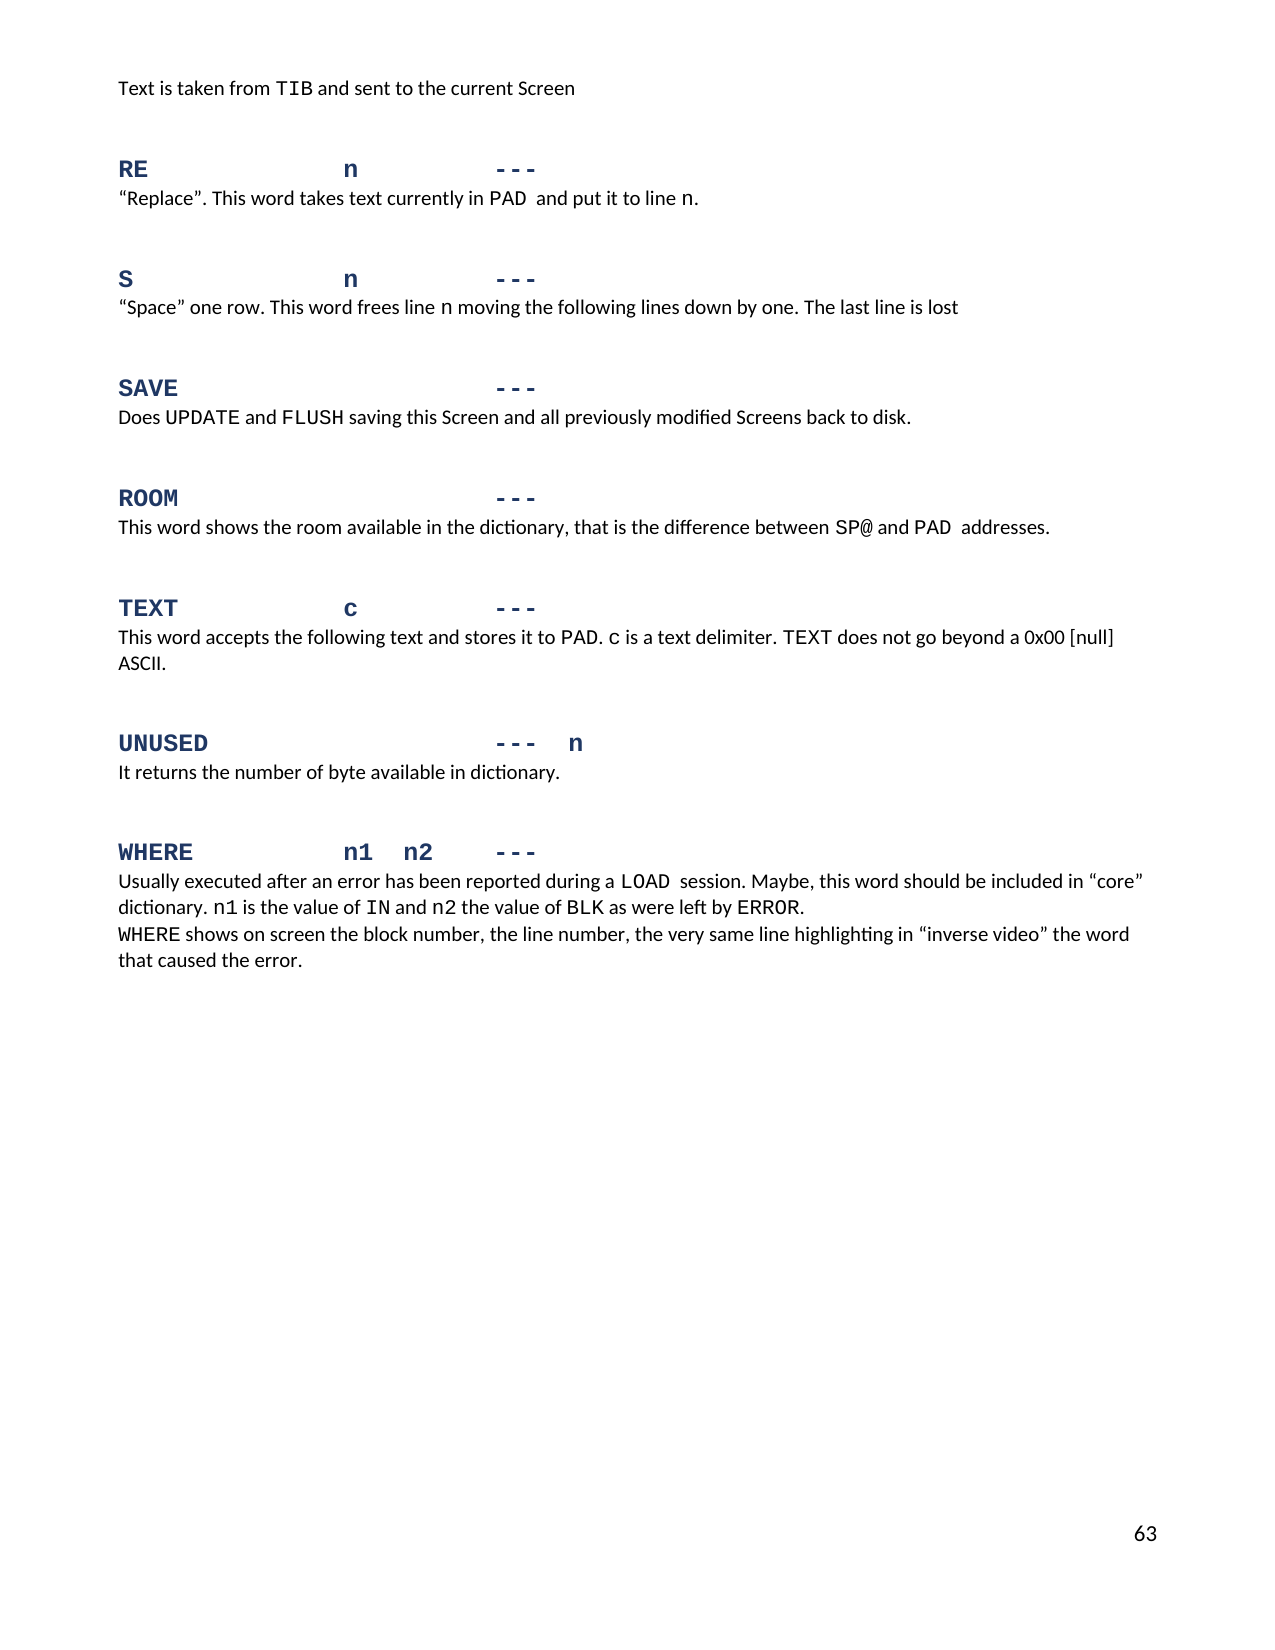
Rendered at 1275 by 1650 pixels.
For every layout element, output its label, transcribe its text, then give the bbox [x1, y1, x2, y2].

subtitle SAVE --- [118, 376, 1157, 404]
text This word shows the room available in the dictionary, that is the difference between SP@ and PAD addresses. [118, 514, 1157, 541]
subtitle UNUSED --- n [118, 731, 1157, 759]
text “Replace”. This word takes text currently in PAD and put it to line n. [118, 185, 1157, 211]
text This word accepts the following text and stores it to PAD. c is a text delimiter. TEXT does not go beyond a 0x00 [null] ASCII. [118, 624, 1157, 676]
subtitle TEXT c --- [118, 596, 1157, 624]
subtitle S n --- [118, 266, 1157, 294]
subtitle ROOM --- [118, 486, 1157, 514]
text It returns the number of byte available in dictionary. [118, 759, 1157, 784]
subtitle RE n --- [118, 156, 1157, 185]
text “Space” one row. This word frees line n moving the following lines down by one. The last line is lost [118, 294, 1157, 321]
text Does UPDATE and FLUSH saving this Screen and all previously modified Screens back to disk. [118, 404, 1157, 431]
text Usually executed after an error has been reported during a LOAD session. Maybe, this word should be included in “core” dictionary. n1 is the value of IN and n2 the value of BLK as were left by ERROR. [118, 868, 1157, 921]
text Text is taken from TIB and sent to the current Screen [118, 75, 1157, 101]
text WHERE shows on screen the block number, the line number, the very same line highlighting in “inverse video” the word that caused the error. [118, 921, 1157, 973]
subtitle WHERE n1 n2 --- [118, 839, 1157, 868]
